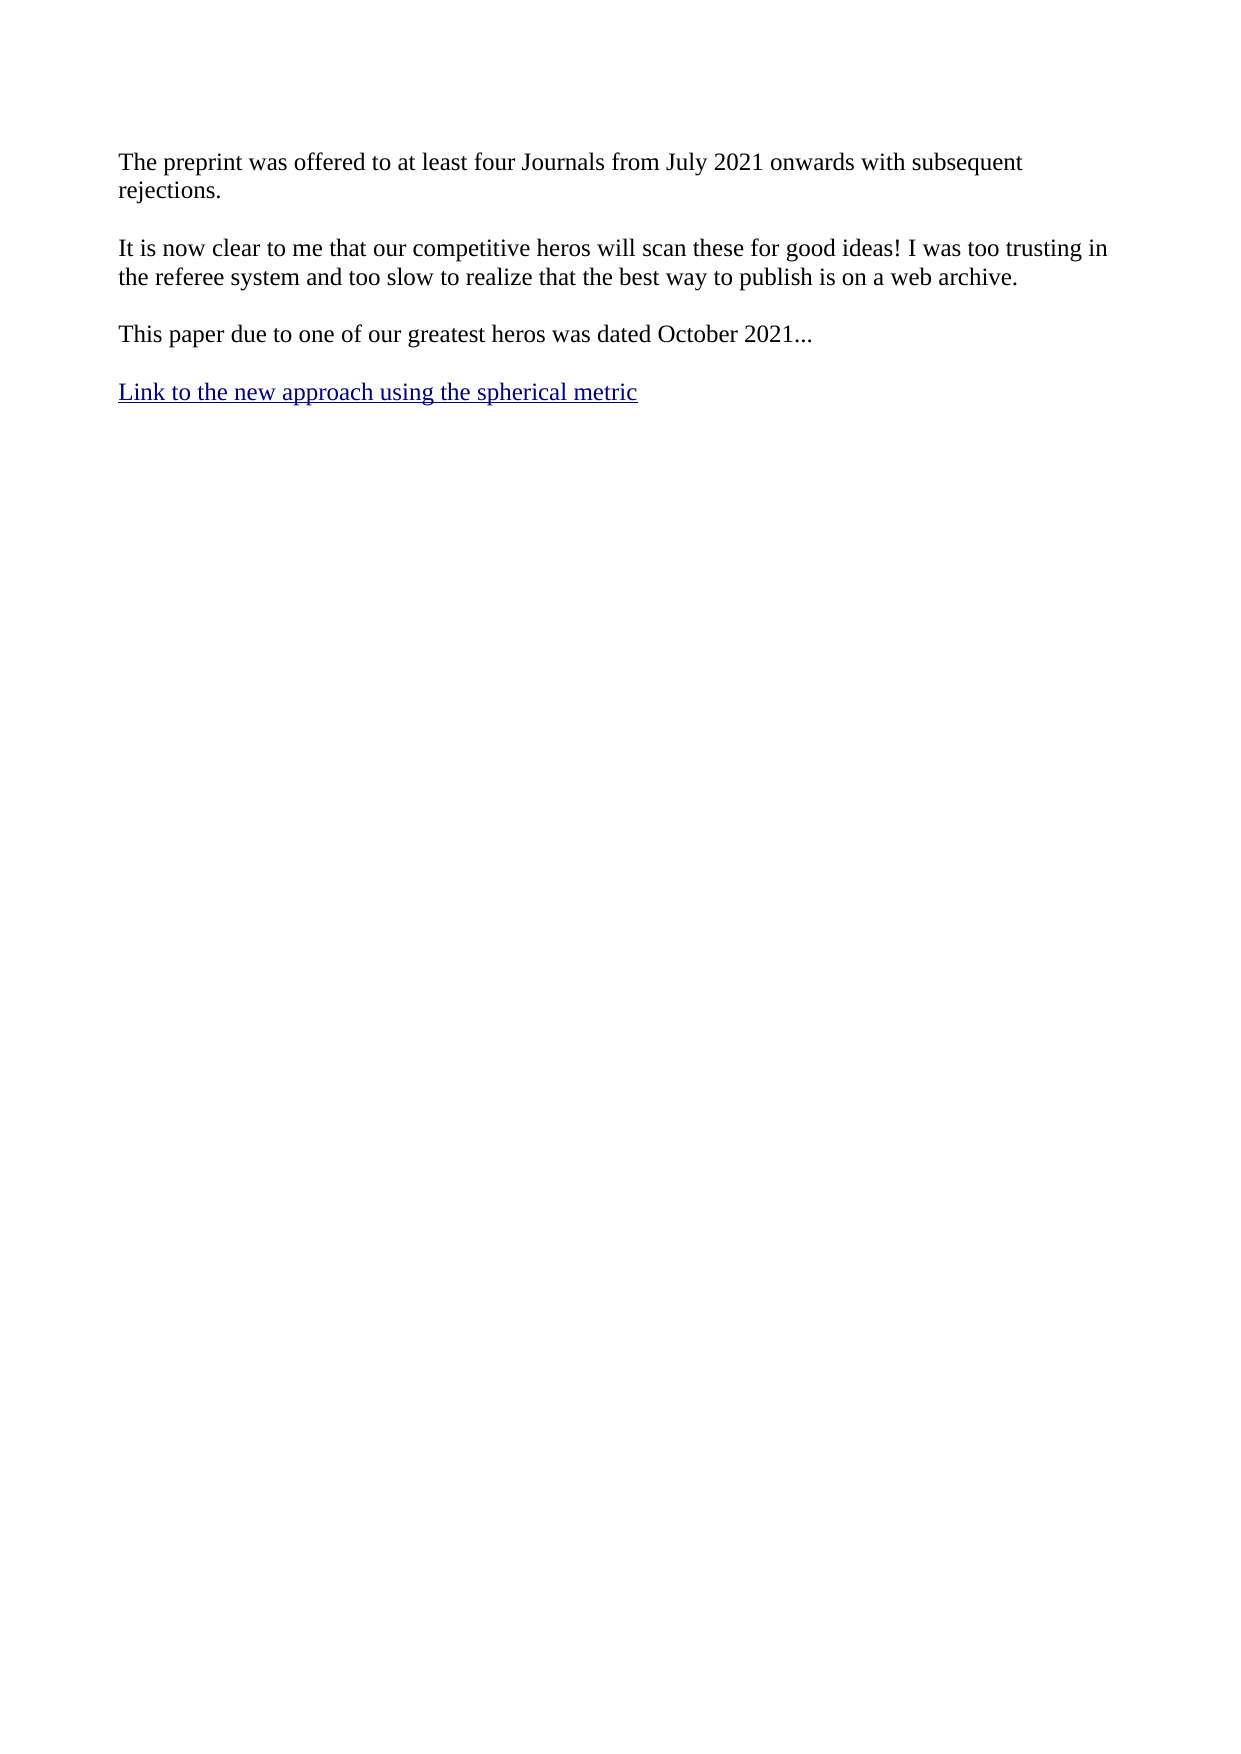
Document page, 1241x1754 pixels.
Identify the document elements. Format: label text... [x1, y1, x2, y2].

text This paper due to one of our greatest heros was dated October 2021... [118, 319, 1122, 348]
text It is now clear to me that our competitive heros will scan these for good ideas! I was too trusting in the referee system and too slow to realize that the best way to publish is on a web archive. [118, 233, 1122, 291]
text The preprint was offered to at least four Journals from July 2021 onwards with subsequent rejections. [118, 147, 1122, 204]
text Link to the new approach using the spherical metric [118, 377, 1122, 406]
